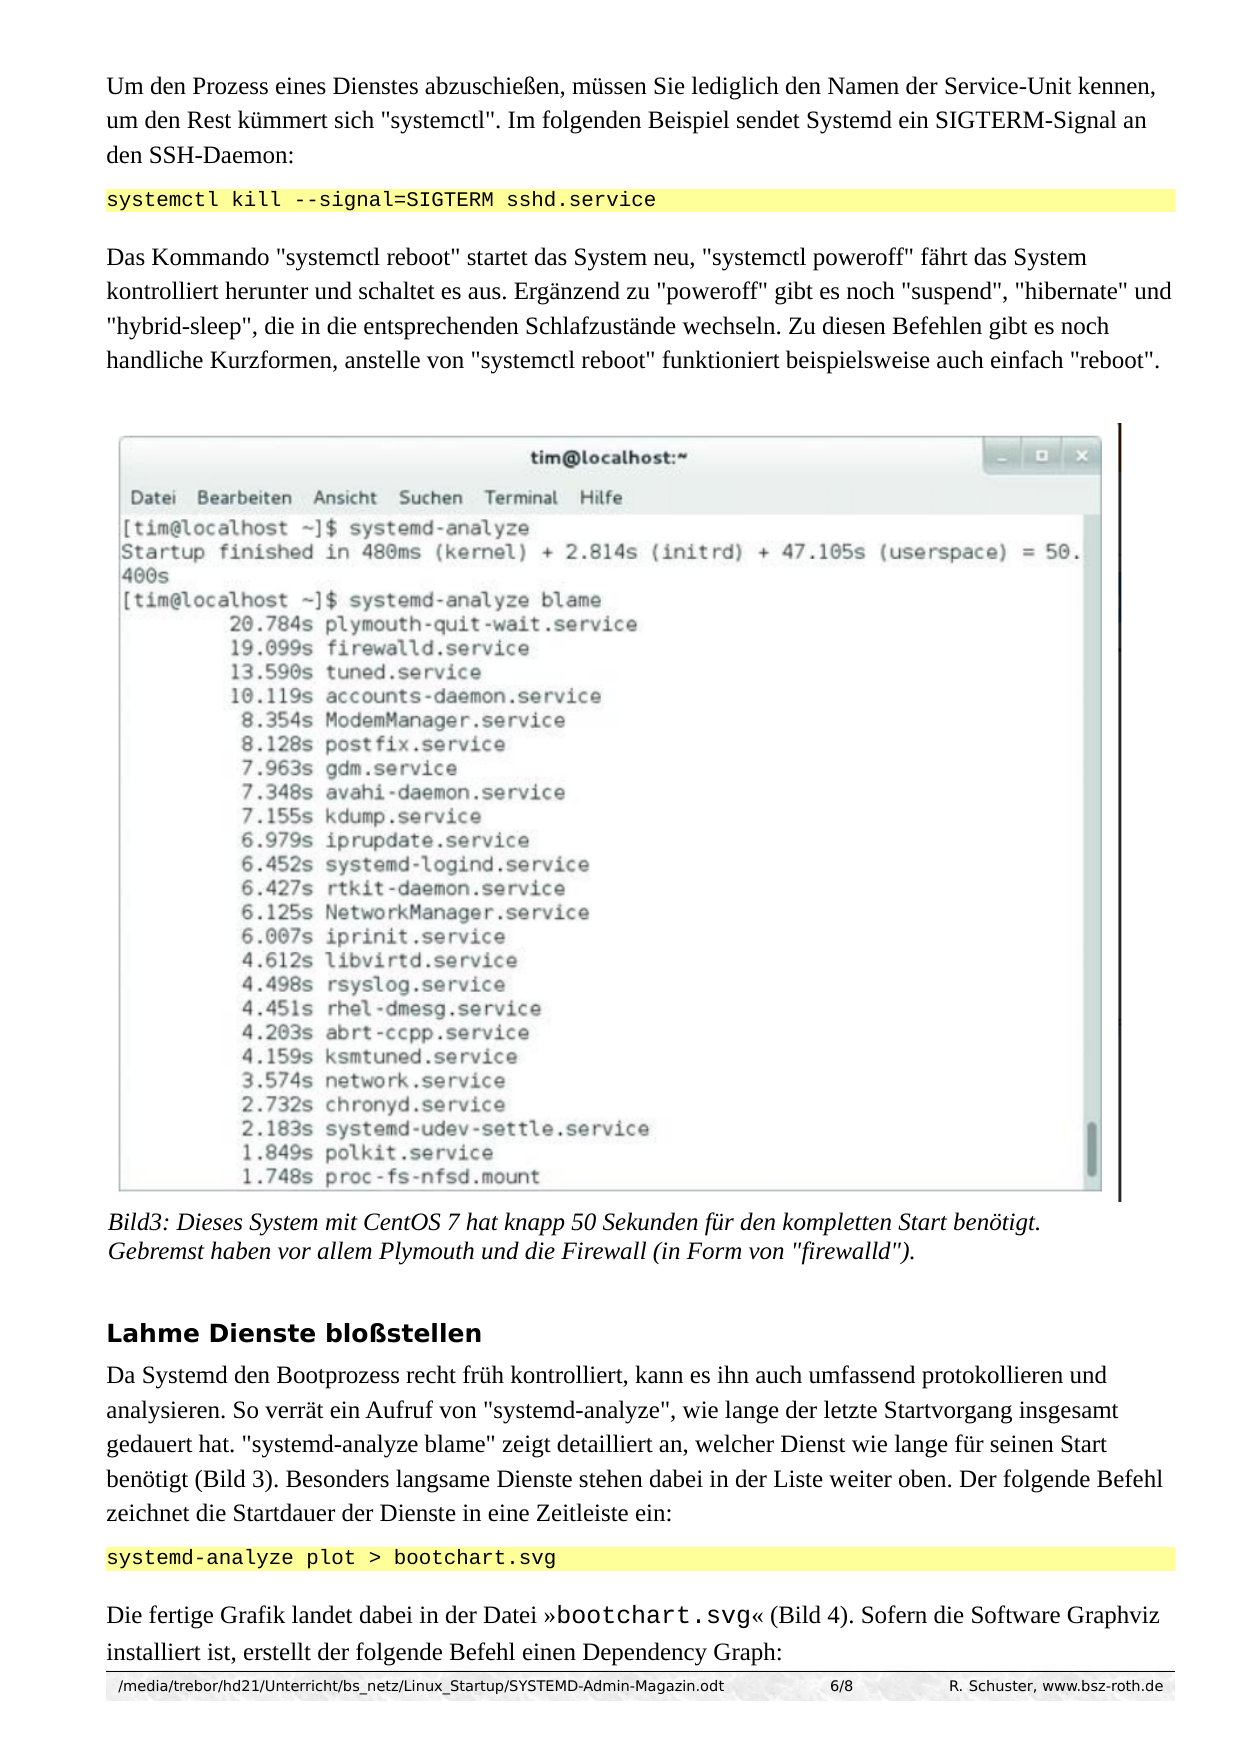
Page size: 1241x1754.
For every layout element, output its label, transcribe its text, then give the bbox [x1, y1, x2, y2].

picture [107, 423, 1122, 1202]
text Bild3: Dieses System mit CentOS 7 hat knapp 50 Sekunden für den kompletten Start benötigt. Gebremst haben vor allem Plymouth und die Firewall (in Form von "firewalld"). [108, 1202, 1121, 1264]
text Die fertige Grafik landet dabei in der Datei »bootchart.svg« (Bild 4). Sofern die Software Graphviz installiert ist, erstellt der folgende Befehl einen Dependency Graph: [106, 1601, 1175, 1666]
text systemd-analyze plot > bootchart.svg [106, 1547, 1175, 1571]
text [108, 411, 1121, 423]
subtitle Lahme Dienste bloßstellen [106, 1319, 1175, 1348]
text Um den Prozess eines Dienstes abzuschießen, müssen Sie lediglich den Namen der Service-Unit kennen, um den Rest kümmert sich "systemctl". Im folgenden Beispiel sendet Systemd ein SIGTERM-Signal an den SSH-Daemon: [106, 71, 1175, 168]
text Das Kommando "systemctl reboot" startet das System neu, "systemctl poweroff" fährt das System kontrolliert herunter und schaltet es aus. Ergänzend zu "po­weroff" gibt es noch "suspend", "hibernate" und "hybrid-sleep", die in die entsprechenden Schlafzustände wechseln. Zu diesen Befehlen gibt es noch handliche Kurzformen, anstelle von "systemctl reboot" funktioniert beispielsweise auch einfach "reboot". [106, 242, 1175, 374]
text Da Systemd den Bootprozess recht früh kontrolliert, kann es ihn auch umfassend protokollieren und analysieren. So verrät ein Aufruf von "systemd-analyze", wie lange der letzte Startvorgang insgesamt gedauert hat. "systemd-analyze blame" zeigt detailliert an, welcher Dienst wie lange für seinen Start benötigt (Bild 3). Besonders langsame Dienste stehen dabei in der Liste weiter oben. Der folgende Befehl zeichnet die Startdauer der Dienste in eine Zeitleiste ein: [106, 1360, 1175, 1527]
text systemctl kill --signal=SIGTERM sshd.service [106, 189, 1175, 212]
